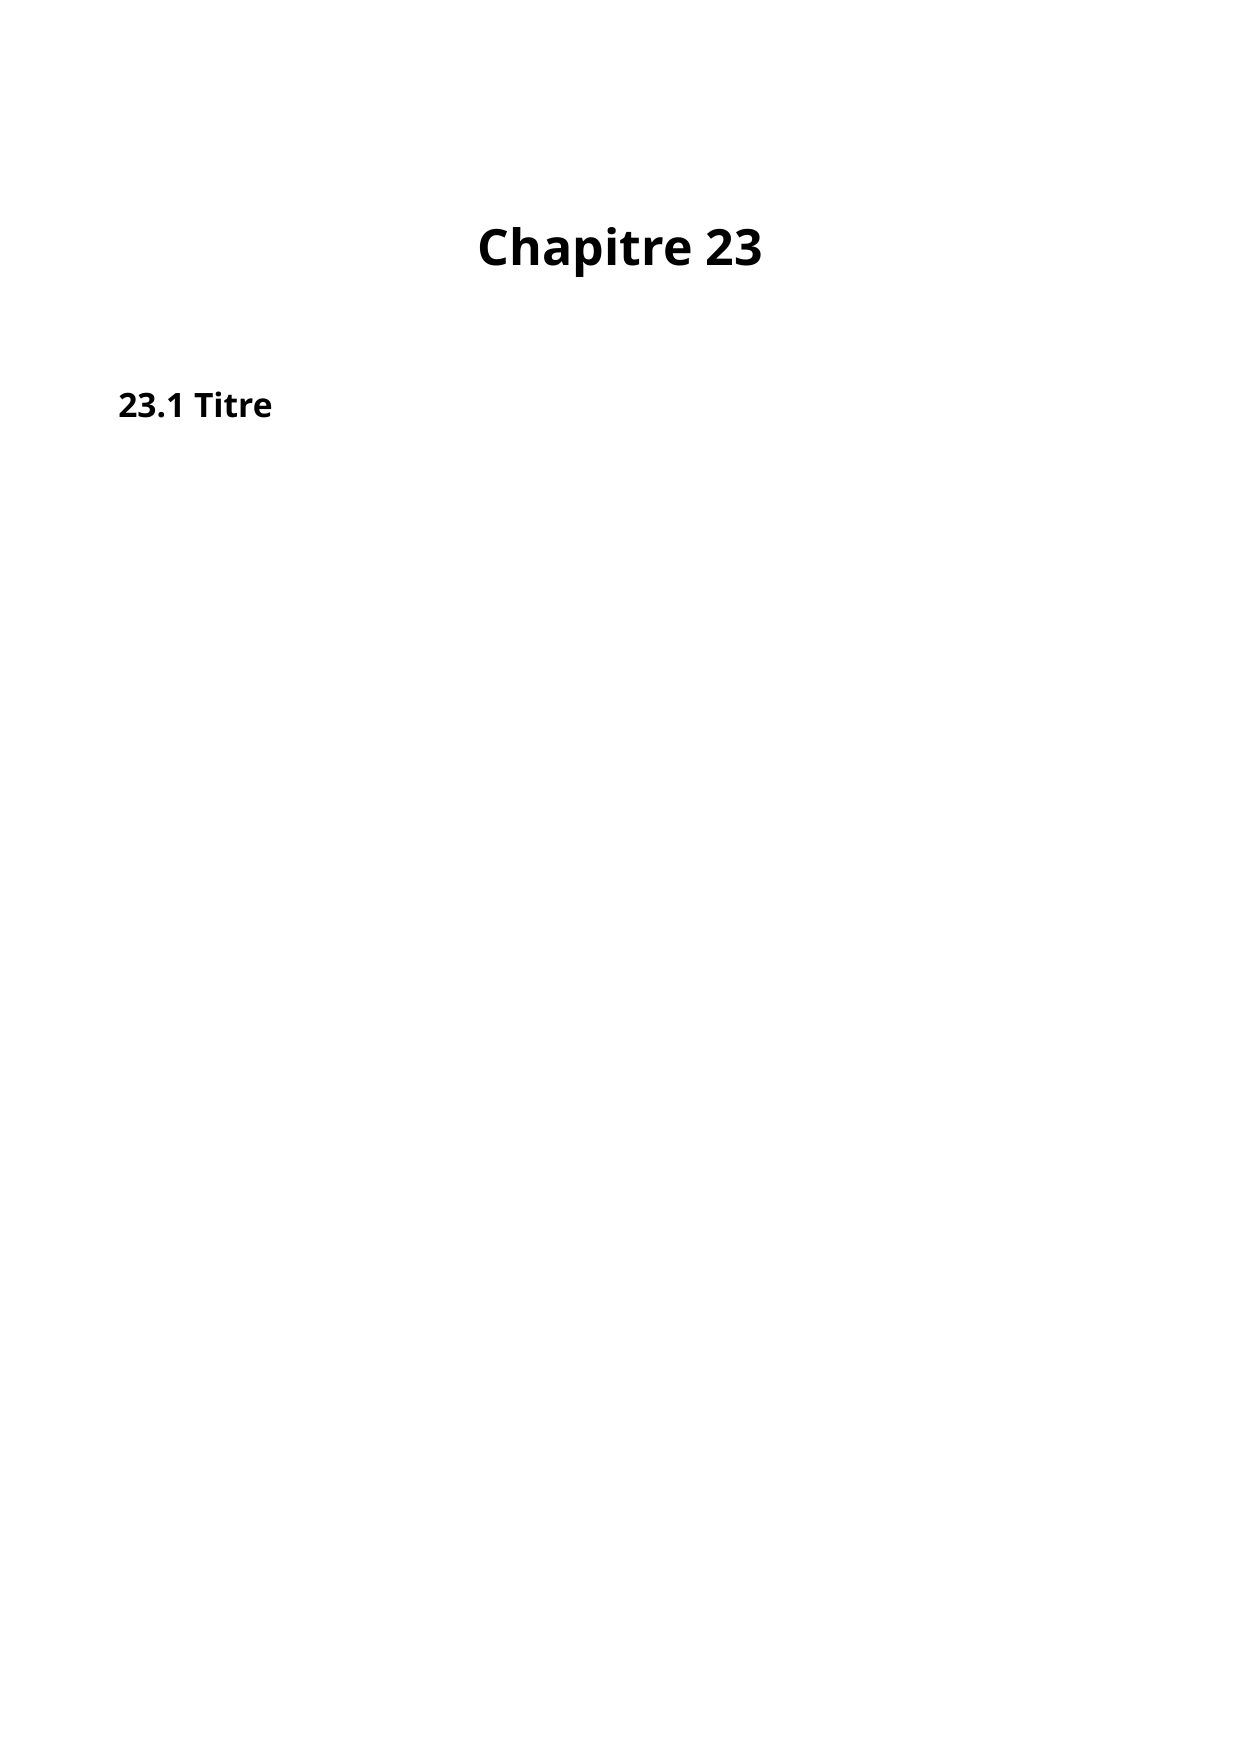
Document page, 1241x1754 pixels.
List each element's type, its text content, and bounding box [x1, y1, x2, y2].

subtitle Chapitre 23 [118, 212, 1122, 348]
subtitle 23.1 Titre [118, 382, 1122, 428]
